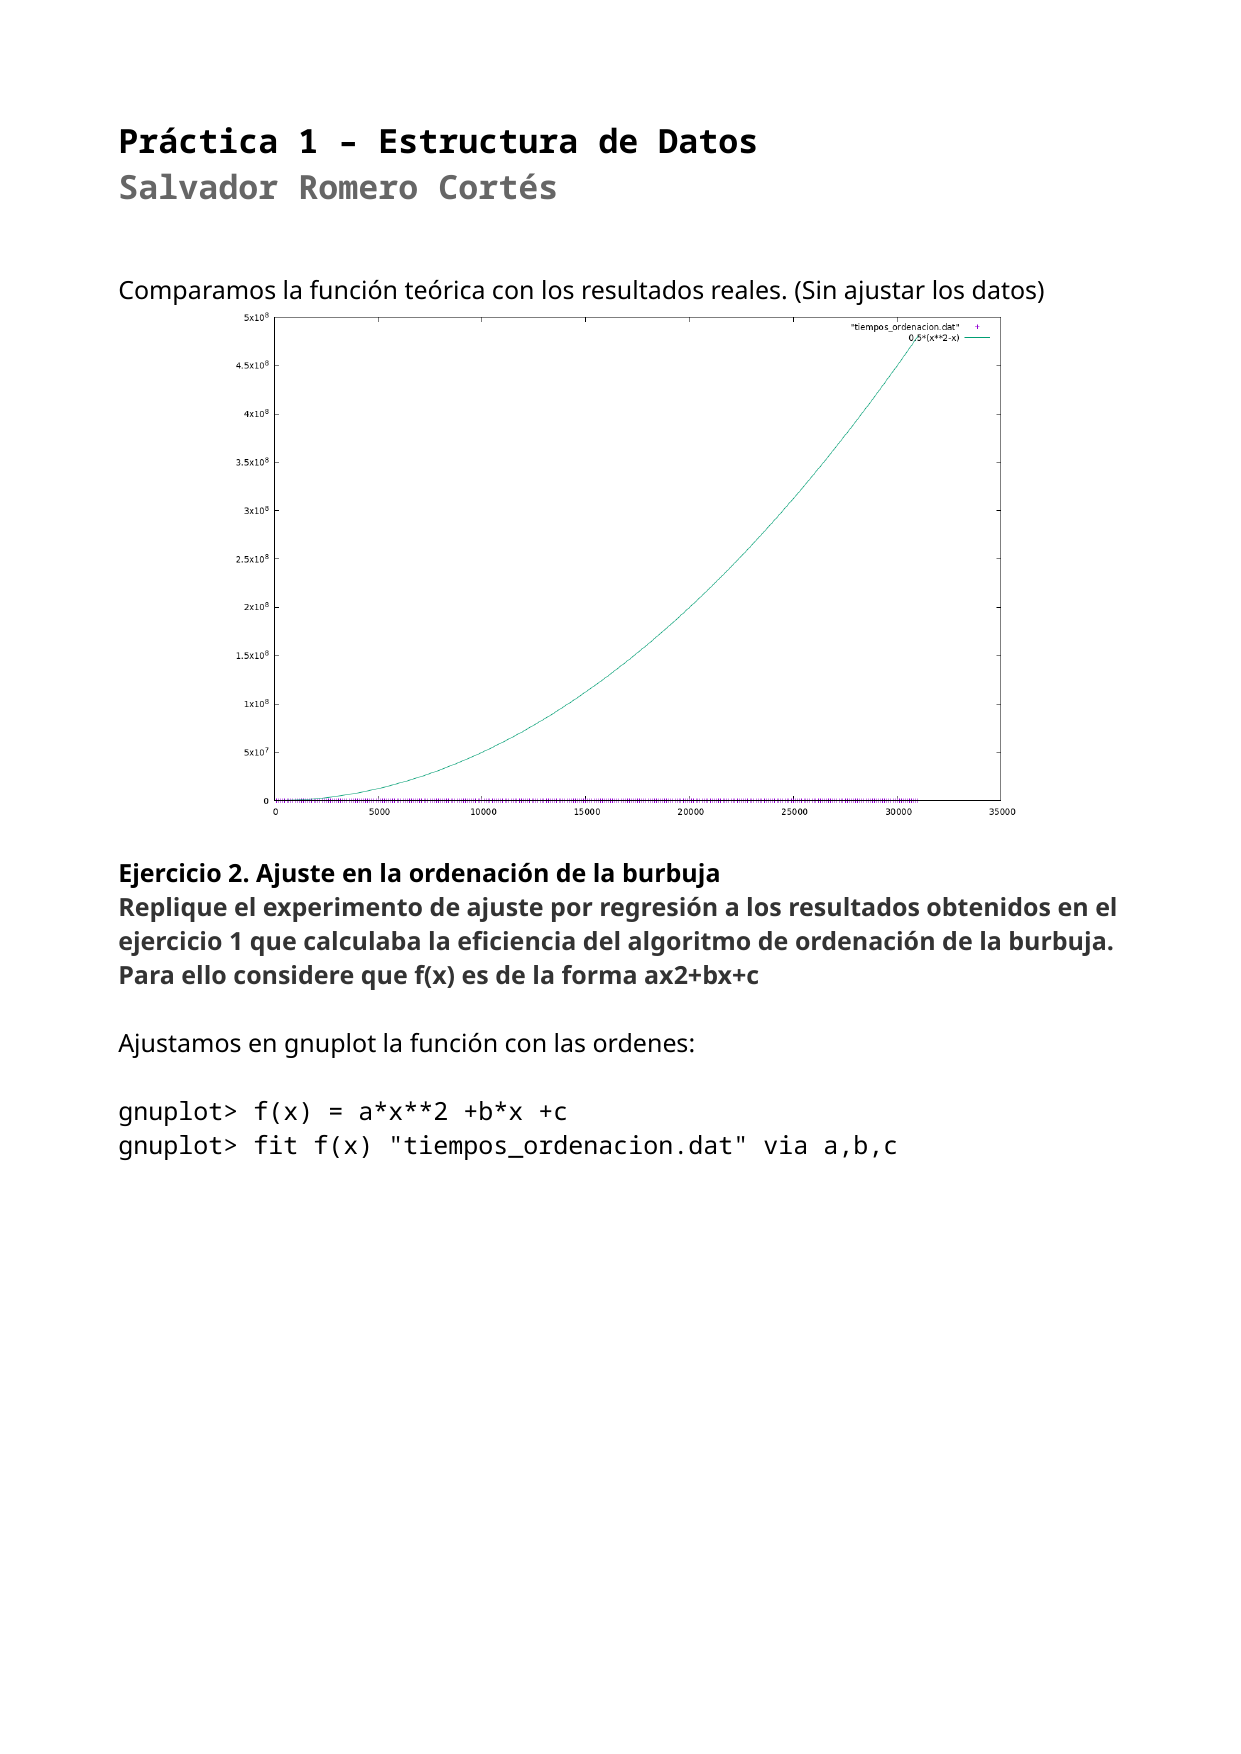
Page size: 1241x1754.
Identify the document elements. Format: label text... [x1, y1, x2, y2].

picture [223, 306, 1017, 822]
text gnuplot> fit f(x) "tiempos_ordenacion.dat" via a,b,c [118, 1128, 1122, 1162]
text Ejercicio 2. Ajuste en la ordenación de la burbuja [118, 855, 1122, 889]
text gnuplot> f(x) = a*x**2 +b*x +c [118, 1094, 1122, 1128]
text Ajustamos en gnuplot la función con las ordenes: [118, 1026, 1122, 1060]
text Comparamos la función teórica con los resultados reales. (Sin ajustar los datos) [118, 272, 1122, 307]
text Replique el experimento de ajuste por regresión a los resultados obtenidos en el ejercicio 1 que calculaba la eficiencia del algoritmo de ordenación de la burbuja. Para ello considere que f(x) es de la forma ax2+bx+c [118, 889, 1122, 992]
